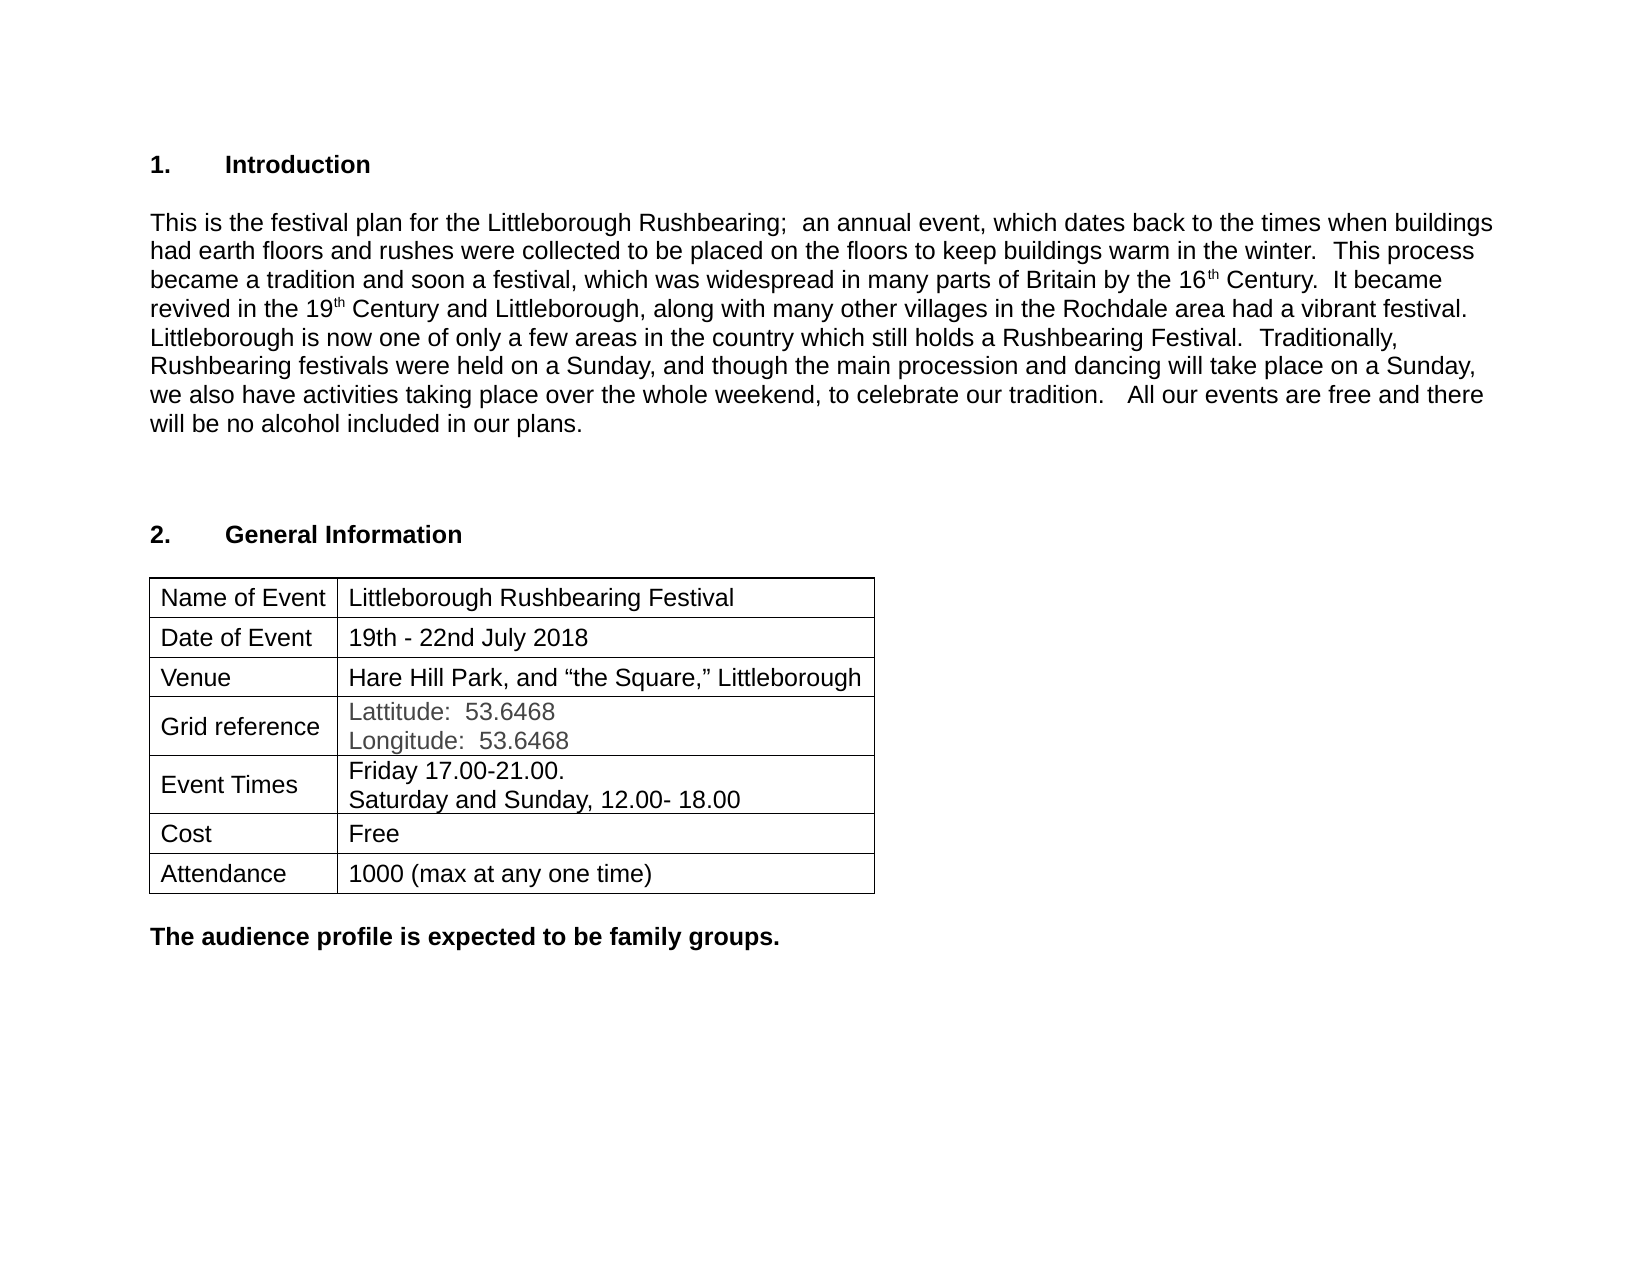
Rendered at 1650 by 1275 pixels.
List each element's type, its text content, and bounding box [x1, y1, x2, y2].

text The audience profile is expected to be family groups. [150, 922, 1500, 951]
table_cell Cost [150, 814, 337, 853]
text This is the festival plan for the Littleborough Rushbearing; an annual event, which dates back to the times when buildings had earth floors and rushes were collected to be placed on the floors to keep buildings warm in the winter. This process became a tradition and soon a festival, which was widespread in many parts of Britain by the 16th Century. It became revived in the 19th Century and Littleborough, along with many other villages in the Rochdale area had a vibrant festival. Littleborough is now one of only a few areas in the country which still holds a Rushbearing Festival. Traditionally, Rushbearing festivals were held on a Sunday, and though the main procession and dancing will take place on a Sunday, we also have activities taking place over the whole weekend, to celebrate our tradition. All our events are free and there will be no alcohol included in our plans. [150, 207, 1500, 437]
table_cell Attendance [150, 854, 337, 892]
table_cell Date of Event [150, 618, 337, 657]
table_header Littleborough Rushbearing Festival [338, 579, 874, 617]
table_cell Event Times [150, 756, 337, 813]
text 2. General Information [150, 520, 1500, 549]
table_header Name of Event [150, 579, 337, 617]
table_cell Free [338, 814, 874, 853]
table_cell 1000 (max at any one time) [338, 854, 874, 892]
table_cell Grid reference [150, 697, 337, 755]
table_cell 19th - 22nd July 2018 [338, 618, 874, 657]
text 1. Introduction [150, 150, 1500, 179]
table_cell Venue [150, 658, 337, 696]
table_cell Hare Hill Park, and “the Square,” Littleborough [338, 658, 874, 696]
